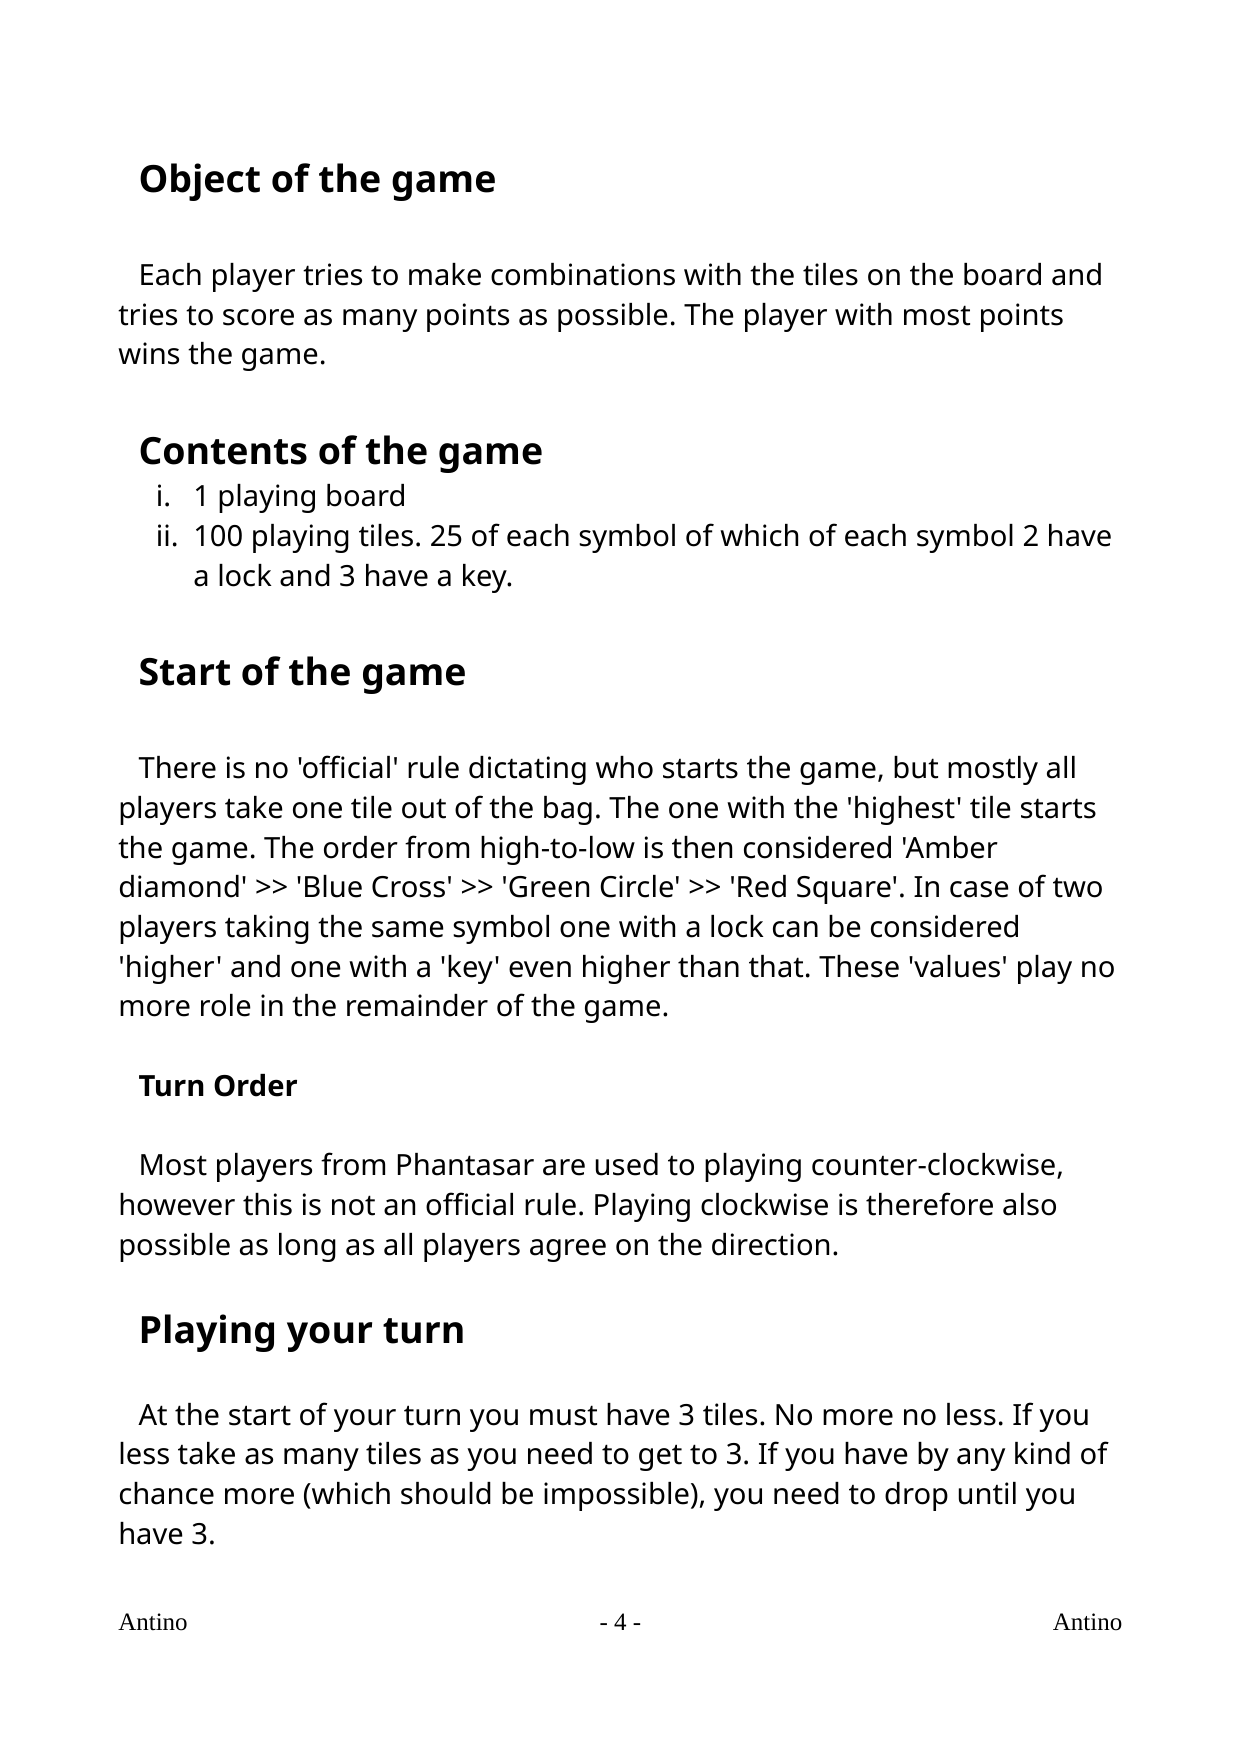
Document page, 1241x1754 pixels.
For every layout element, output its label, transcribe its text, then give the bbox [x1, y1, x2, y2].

text Contents of the game [118, 424, 1122, 475]
text Most players from Phantasar are used to playing counter-clockwise, however this is not an official rule. Playing clockwise is therefore also possible as long as all players agree on the direction. [118, 1144, 1122, 1263]
text Turn Order [118, 1065, 1122, 1105]
list 1 playing board [156, 475, 1122, 515]
text Start of the game [118, 646, 1122, 697]
text At the start of your turn you must have 3 tiles. No more no less. If you less take as many tiles as you need to get to 3. If you have by any kind of chance more (which should be impossible), you need to drop until you have 3. [118, 1394, 1122, 1553]
list 100 playing tiles. 25 of each symbol of which of each symbol 2 have a lock and 3 have a key. [156, 515, 1122, 594]
text Each player tries to make combinations with the tiles on the board and tries to score as many points as possible. The player with most points wins the game. [118, 254, 1122, 373]
text Object of the game [118, 152, 1122, 203]
text Playing your turn [118, 1303, 1122, 1354]
text There is no 'official' rule dictating who starts the game, but mostly all players take one tile out of the bag. The one with the 'highest' tile starts the game. The order from high-to-low is then considered 'Amber diamond' >> 'Blue Cross' >> 'Green Circle' >> 'Red Square'. In case of two players taking the same symbol one with a lock can be considered 'higher' and one with a 'key' even higher than that. These 'values' play no more role in the remainder of the game. [118, 748, 1122, 1025]
